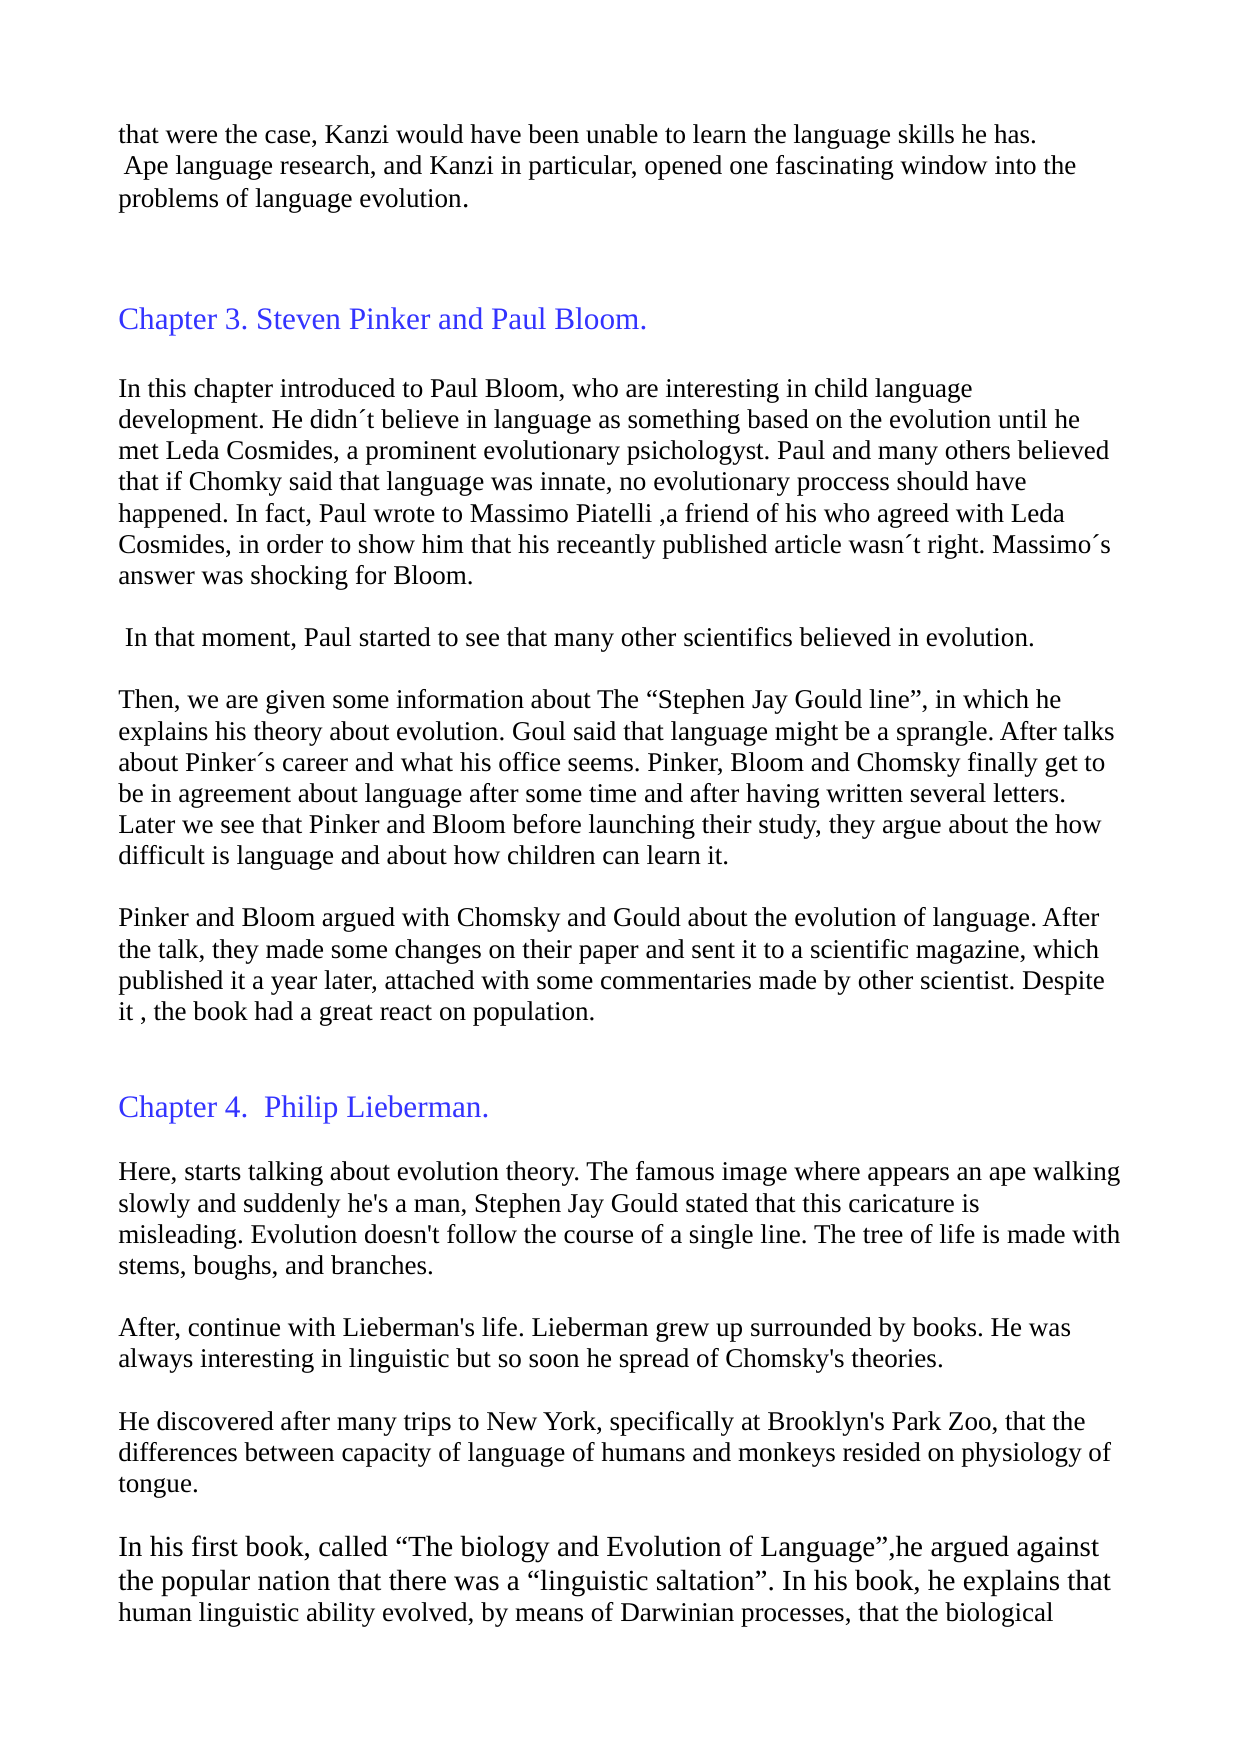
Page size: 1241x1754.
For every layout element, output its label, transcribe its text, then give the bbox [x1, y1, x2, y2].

text In his first book, called “The biology and Evolution of Language”,he argued against the popular nation that there was a “linguistic saltation”. In his book, he explains that human linguistic ability evolved, by means of Darwinian processes, that the biological [118, 1529, 1122, 1627]
text Ape language research, and Kanzi in particular, opened one fascinating window into the problems of language evolution. [118, 149, 1122, 214]
text Here, starts talking about evolution theory. The famous image where appears an ape walking slowly and suddenly he's a man, Stephen Jay Gould stated that this caricature is [118, 1156, 1122, 1218]
text After, continue with Lieberman's life. Lieberman grew up surrounded by books. He was always interesting in linguistic but so soon he spread of Chomsky's theories. [118, 1311, 1122, 1373]
text In this chapter introduced to Paul Bloom, who are interesting in child language development. He didn´t believe in language as something based on the evolution until he met Leda Cosmides, a prominent evolutionary psichologyst. Paul and many others believed that if Chomky said that language was innate, no evolutionary proccess should have happened. In fact, Paul wrote to Massimo Piatelli ,a friend of his who agreed with Leda Cosmides, in order to show him that his receantly published article wasn´t right. Massimo´s answer was shocking for Bloom. [118, 372, 1122, 590]
text Later we see that Pinker and Bloom before launching their study, they argue about the how difficult is language and about how children can learn it. [118, 808, 1122, 870]
text In that moment, Paul started to see that many other scientifics believed in evolution. [118, 621, 1122, 652]
text Chapter 4. Philip Lieberman. [118, 1088, 1122, 1124]
text Then, we are given some information about The “Stephen Jay Gould line”, in which he explains his theory about evolution. Goul said that language might be a sprangle. After talks about Pinker´s career and what his office seems. Pinker, Bloom and Chomsky finally get to be in agreement about language after some time and after having written several letters. [118, 683, 1122, 808]
text Chapter 3. Steven Pinker and Paul Bloom. [118, 300, 1122, 336]
text He discovered after many trips to New York, specifically at Brooklyn's Park Zoo, that the differences between capacity of language of humans and monkeys resided on physiology of tongue. [118, 1405, 1122, 1498]
text misleading. Evolution doesn't follow the course of a single line. The tree of life is made with stems, boughs, and branches. [118, 1218, 1122, 1280]
text Pinker and Bloom argued with Chomsky and Gould about the evolution of language. After the talk, they made some changes on their paper and sent it to a scientific magazine, which published it a year later, attached with some commentaries made by other scientist. Despite it , the book had a great react on population. [118, 902, 1122, 1026]
text that were the case, Kanzi would have been unable to learn the language skills he has. [118, 118, 1122, 149]
